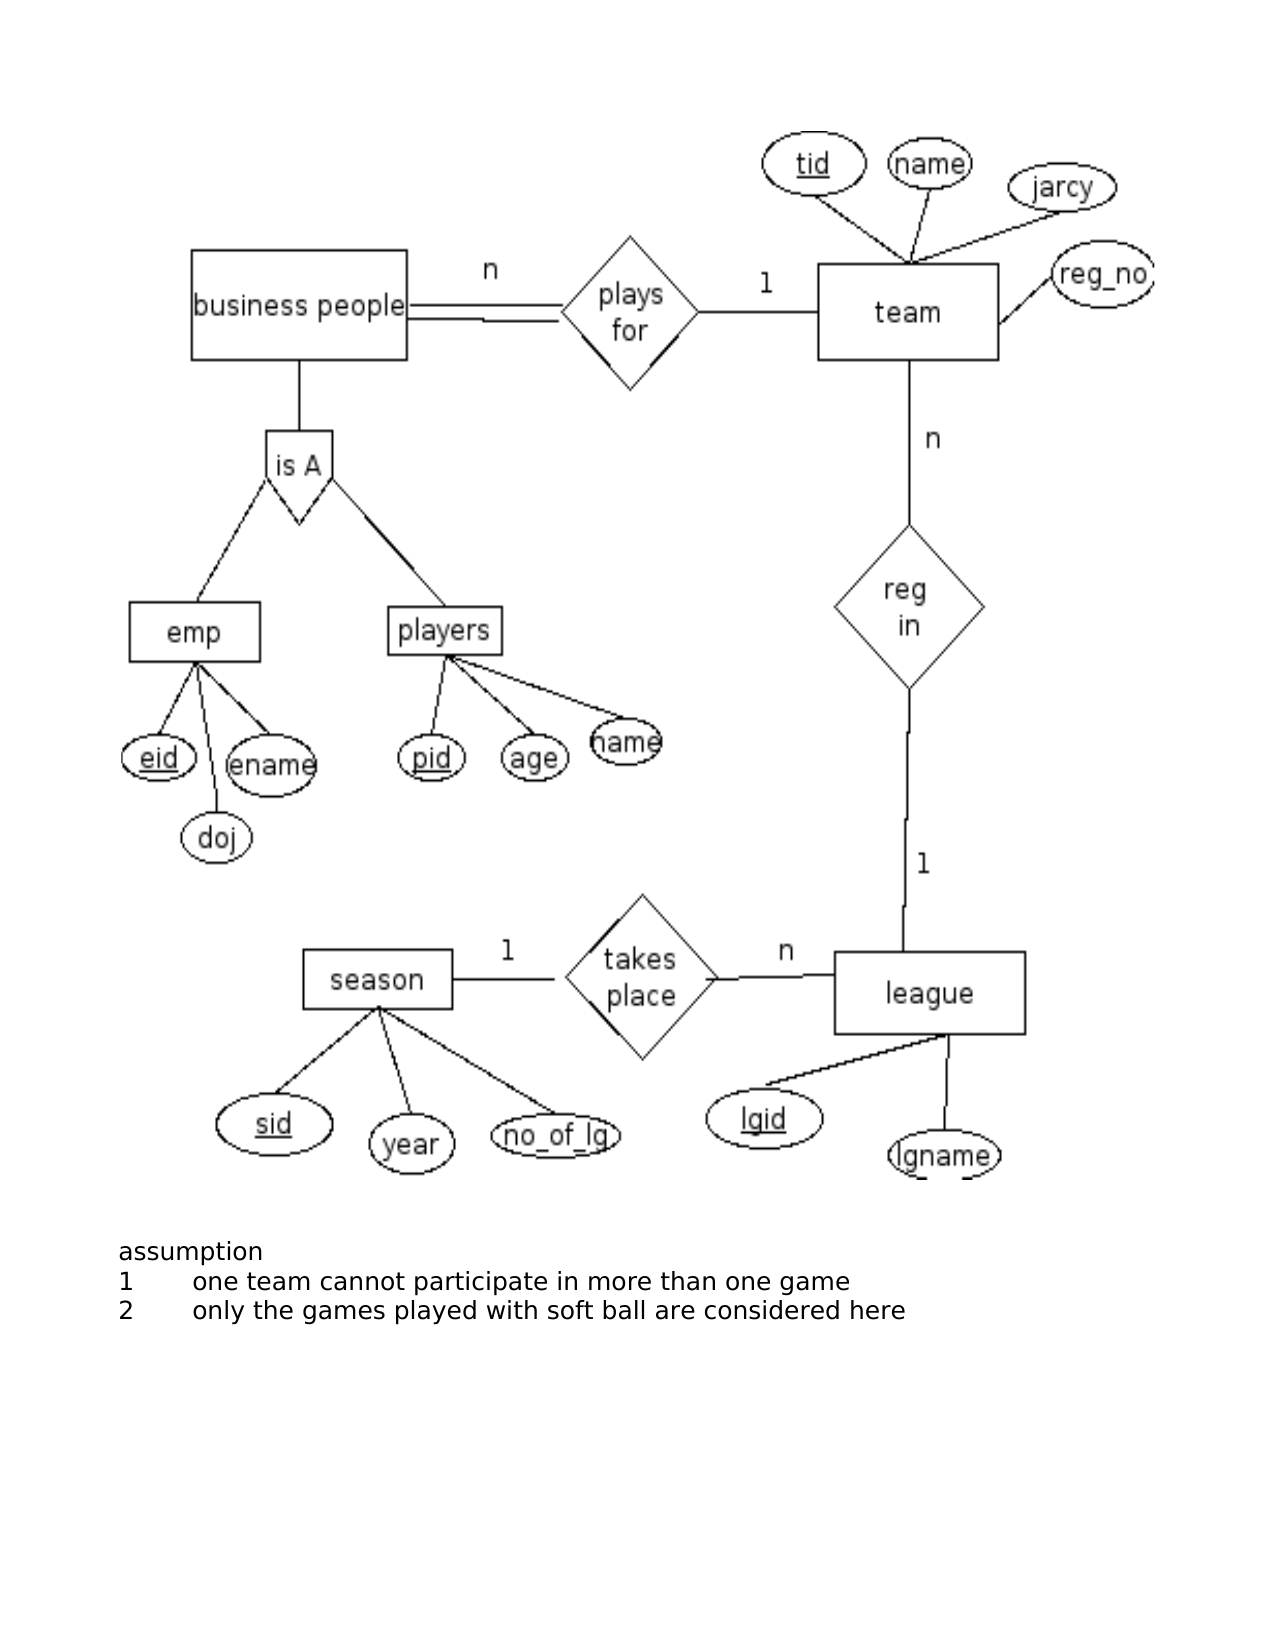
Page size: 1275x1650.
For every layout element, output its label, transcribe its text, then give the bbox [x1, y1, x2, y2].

picture [121, 131, 1155, 1180]
text assumption [118, 1237, 1157, 1267]
text 1 one team cannot participate in more than one game [118, 1267, 1157, 1296]
text 2 only the games played with soft ball are considered here [118, 1296, 1157, 1325]
